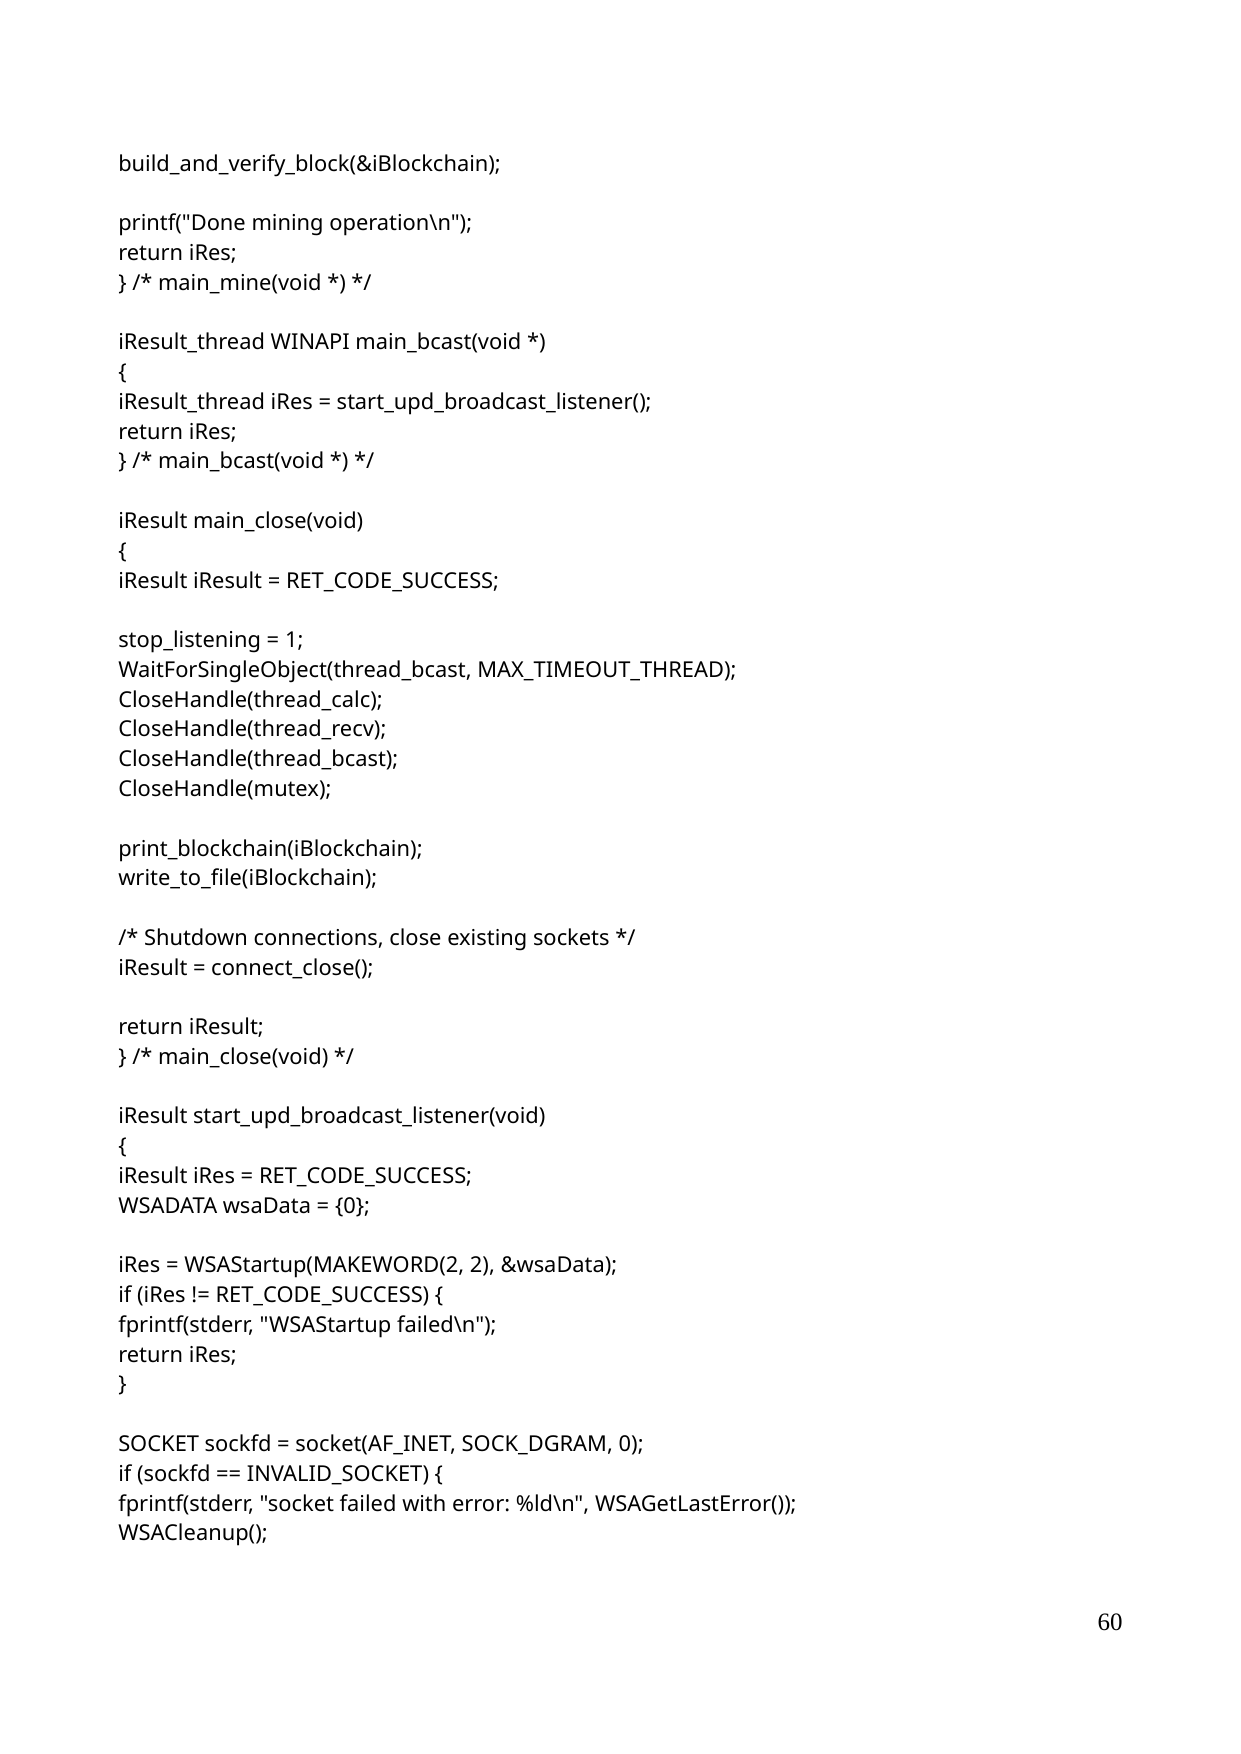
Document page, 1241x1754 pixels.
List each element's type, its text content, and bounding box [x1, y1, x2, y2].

text SOCKET sockfd = socket(AF_INET, SOCK_DGRAM, 0); [118, 1428, 1122, 1458]
text return iRes; [118, 1339, 1122, 1368]
text if (iRes != RET_CODE_SUCCESS) { [118, 1279, 1122, 1309]
text return iRes; [118, 416, 1122, 446]
text return iResult; [118, 1011, 1122, 1041]
text print_blockchain(iBlockchain); [118, 832, 1122, 862]
text iResult main_close(void) [118, 505, 1122, 535]
text fprintf(stderr, "socket failed with error: %ld\n", WSAGetLastError()); [118, 1487, 1122, 1517]
text } [118, 1368, 1122, 1398]
text iResult_thread WINAPI main_bcast(void *) [118, 326, 1122, 356]
text iResult start_upd_broadcast_listener(void) [118, 1100, 1122, 1130]
text CloseHandle(mutex); [118, 773, 1122, 803]
text } /* main_mine(void *) */ [118, 267, 1122, 297]
text if (sockfd == INVALID_SOCKET) { [118, 1458, 1122, 1487]
text CloseHandle(thread_calc); [118, 684, 1122, 713]
text CloseHandle(thread_recv); [118, 713, 1122, 743]
text build_and_verify_block(&iBlockchain); [118, 148, 1122, 178]
text WSADATA wsaData = {0}; [118, 1190, 1122, 1219]
text iResult iResult = RET_CODE_SUCCESS; [118, 564, 1122, 594]
text write_to_file(iBlockchain); [118, 862, 1122, 892]
text iResult_thread iRes = start_upd_broadcast_listener(); [118, 386, 1122, 416]
text { [118, 535, 1122, 564]
text printf("Done mining operation\n"); [118, 207, 1122, 237]
text { [118, 356, 1122, 386]
text CloseHandle(thread_bcast); [118, 743, 1122, 773]
text } /* main_close(void) */ [118, 1041, 1122, 1071]
text return iRes; [118, 237, 1122, 267]
text fprintf(stderr, "WSAStartup failed\n"); [118, 1309, 1122, 1339]
text WSACleanup(); [118, 1517, 1122, 1547]
text } /* main_bcast(void *) */ [118, 446, 1122, 475]
text WaitForSingleObject(thread_bcast, MAX_TIMEOUT_THREAD); [118, 654, 1122, 684]
text /* Shutdown connections, close existing sockets */ [118, 922, 1122, 952]
text iRes = WSAStartup(MAKEWORD(2, 2), &wsaData); [118, 1249, 1122, 1279]
text iResult = connect_close(); [118, 952, 1122, 981]
text iResult iRes = RET_CODE_SUCCESS; [118, 1160, 1122, 1190]
text { [118, 1130, 1122, 1160]
text stop_listening = 1; [118, 624, 1122, 654]
